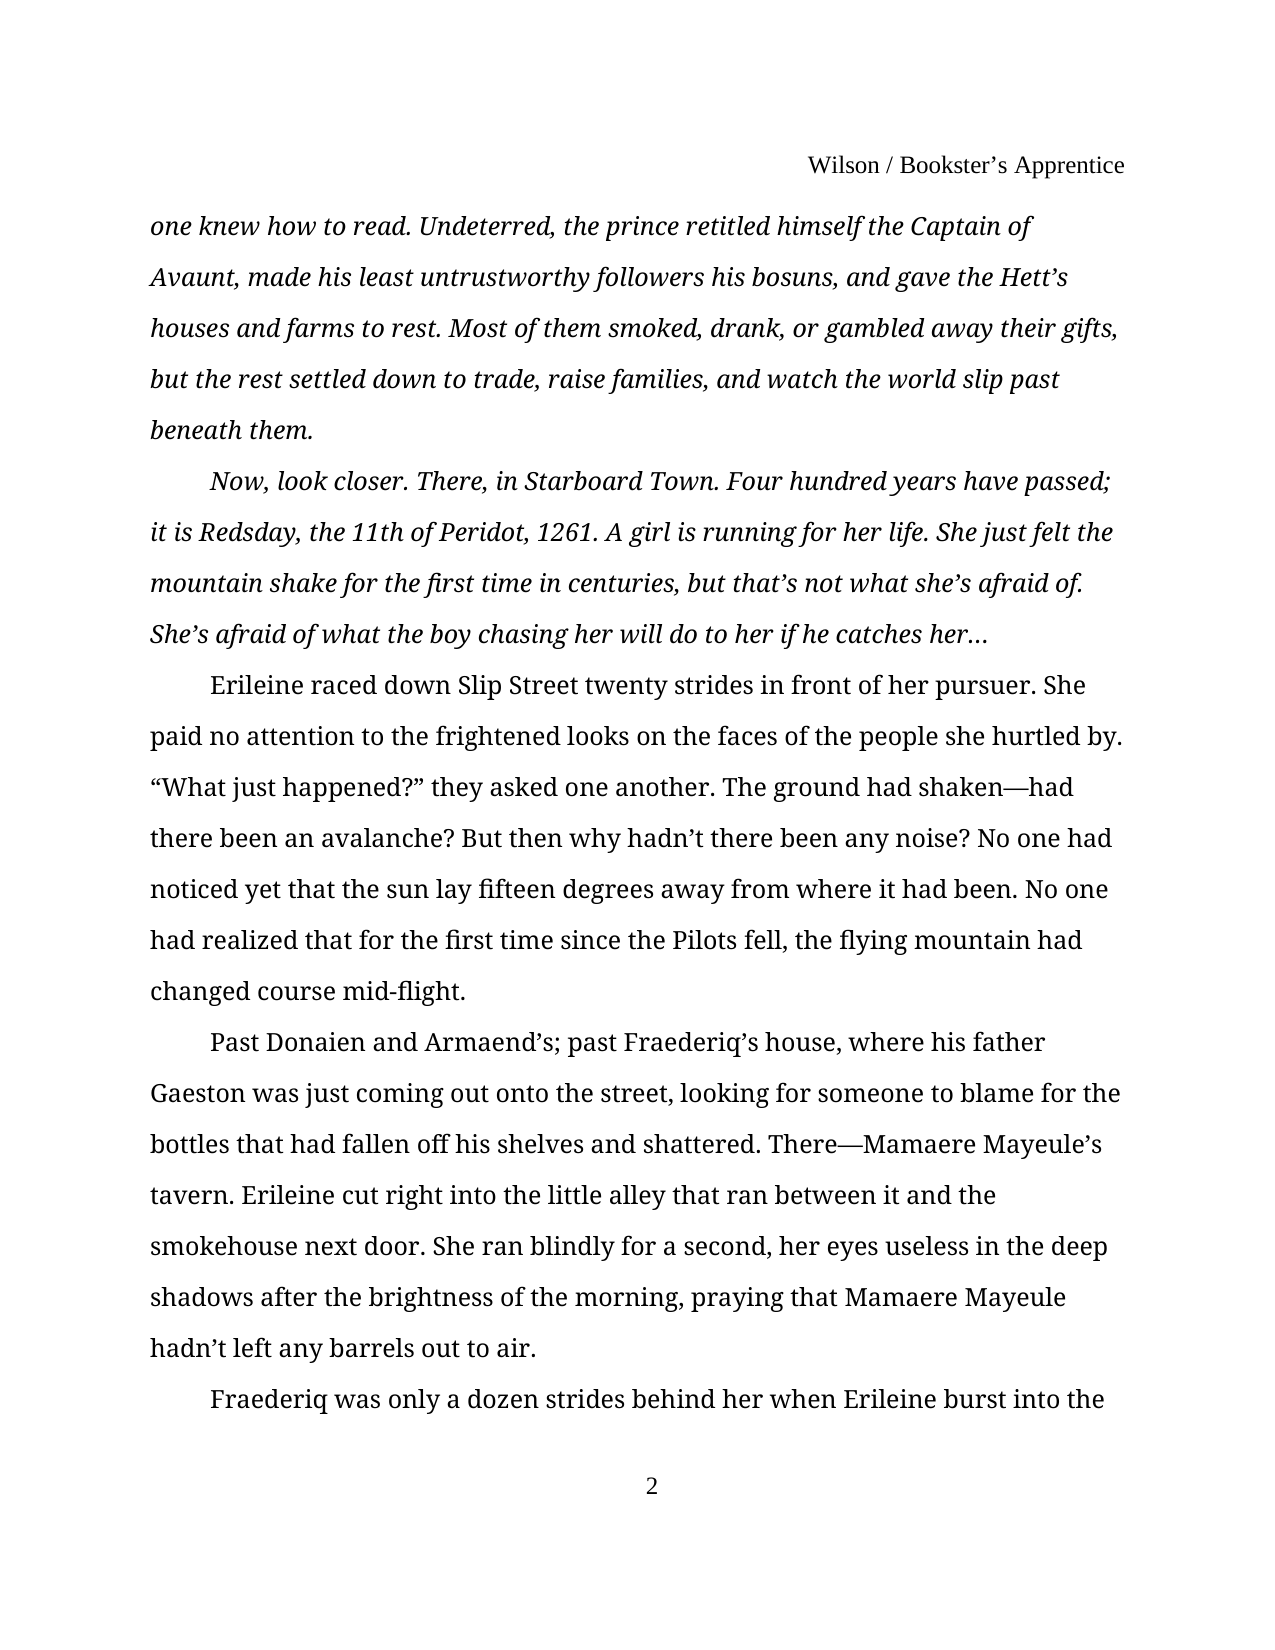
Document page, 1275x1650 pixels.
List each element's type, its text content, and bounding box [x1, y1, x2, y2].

text Erileine raced down Slip Street twenty strides in front of her pursuer. She paid no attention to the frightened looks on the faces of the people she hurtled by. “What just happened?” they asked one another. The ground had shaken—had there been an avalanche? But then why hadn’t there been any noise? No one had noticed yet that the sun lay fifteen degrees away from where it had been. No one had realized that for the first time since the Pilots fell, the flying mountain had changed course mid-flight. [150, 668, 1125, 1008]
text Fraederiq was only a dozen strides behind her when Erileine burst into the [150, 1382, 1125, 1416]
text Past Donaien and Armaend’s; past Fraederiq’s house, where his father Gaeston was just coming out onto the street, looking for someone to blame for the bottles that had fallen off his shelves and shattered. There—Mamaere Mayeule’s tavern. Erileine cut right into the little alley that ran between it and the smokehouse next door. She ran blindly for a second, her eyes useless in the deep shadows after the brightness of the morning, praying that Mamaere Mayeule hadn’t left any barrels out to air. [150, 1025, 1125, 1365]
text one knew how to read. Undeterred, the prince retitled himself the Captain of Avaunt, made his least untrustworthy followers his bosuns, and gave the Hett’s houses and farms to rest. Most of them smoked, drank, or gambled away their gifts, but the rest settled down to trade, raise families, and watch the world slip past beneath them. [150, 208, 1125, 446]
text Now, look closer. There, in Starboard Town. Four hundred years have passed; it is Redsday, the 11th of Peridot, 1261. A girl is running for her life. She just felt the mountain shake for the first time in centuries, but that’s not what she’s afraid of. She’s afraid of what the boy chasing her will do to her if he catches her… [150, 463, 1125, 651]
